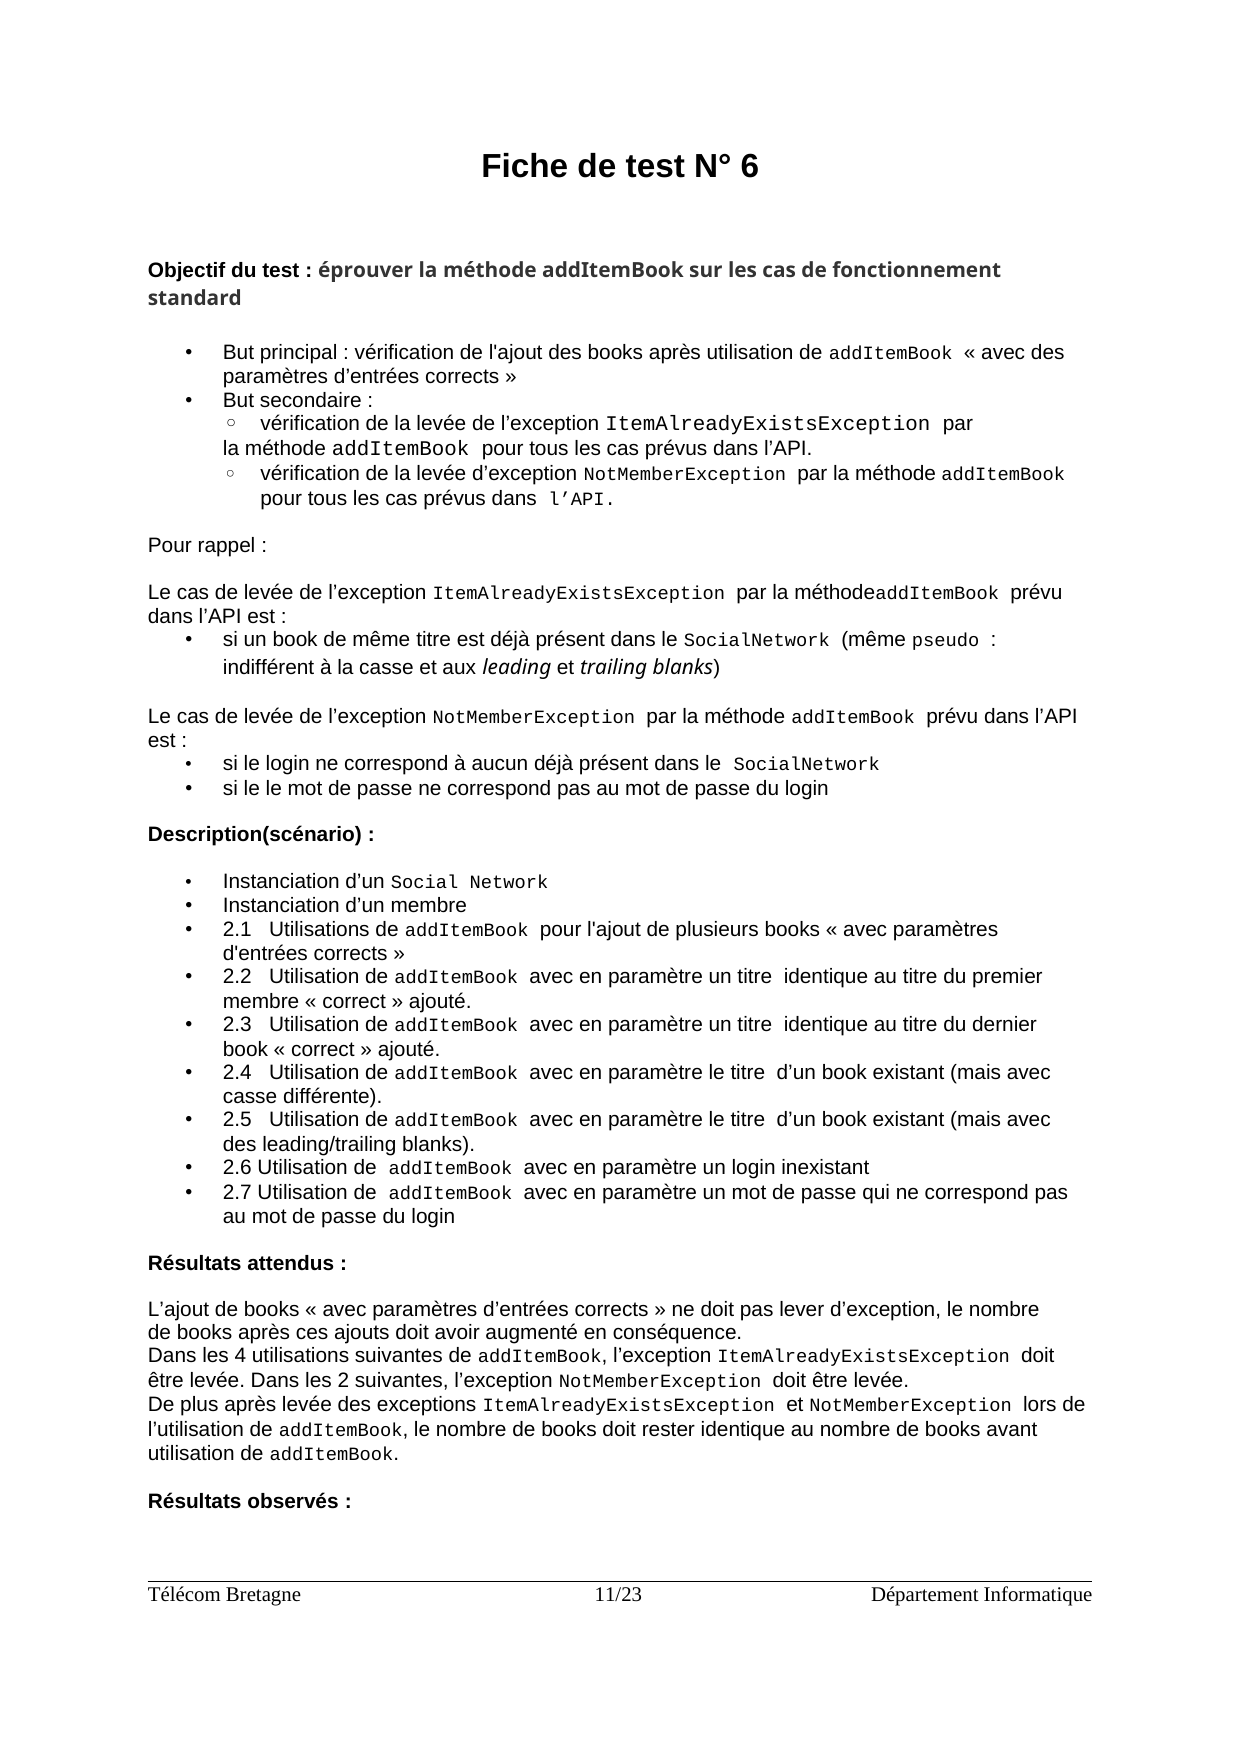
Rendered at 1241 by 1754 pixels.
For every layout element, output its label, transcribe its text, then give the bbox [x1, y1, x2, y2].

text Description(scénario) : [148, 823, 1092, 846]
text L’ajout de books « avec paramètres d’entrées corrects » ne doit pas lever d’exception, le nombre [148, 1298, 1092, 1321]
list des leading/trailing blanks). [185, 1132, 1092, 1156]
list 2.2 Utilisation de addItemBook avec en paramètre un titre identique au titre du premier [185, 965, 1092, 989]
list 2.7 Utilisation de addItemBook avec en paramètre un mot de passe qui ne correspond pas au mot de passe du login [185, 1180, 1092, 1228]
list 2.3 Utilisation de addItemBook avec en paramètre un titre identique au titre du dernier [185, 1013, 1092, 1037]
list si un book de même titre est déjà présent dans le SocialNetwork (même pseudo : [185, 628, 1092, 652]
list 2.6 Utilisation de addItemBook avec en paramètre un login inexistant [185, 1156, 1092, 1180]
text Résultats attendus : [148, 1251, 1092, 1274]
list si le le mot de passe ne correspond pas au mot de passe du login [185, 776, 1092, 800]
list But principal : vérification de l'ajout des books après utilisation de addItemBook « avec des [185, 340, 1092, 365]
text Le cas de levée de l’exception ItemAlreadyExistsException par la méthodeaddItemBook prévu dans l’API est : [148, 580, 1092, 628]
title Fiche de test N° 6 [148, 148, 1092, 185]
list vérification de la levée d’exception NotMemberException par la méthode addItemBook pour tous les cas prévus dans l’API. [223, 462, 1092, 511]
text Pour rappel : [148, 534, 1092, 557]
list vérification de la levée de l’exception ItemAlreadyExistsException par [223, 411, 1092, 437]
list Instanciation d’un membre [185, 894, 1092, 917]
list Instanciation d’un Social Network [185, 869, 1092, 894]
list book « correct » ajouté. [185, 1037, 1092, 1060]
list 2.4 Utilisation de addItemBook avec en paramètre le titre d’un book existant (mais avec [185, 1060, 1092, 1085]
text Résultats observés : [148, 1490, 1092, 1513]
list membre « correct » ajouté. [185, 989, 1092, 1013]
list d'entrées corrects » [185, 942, 1092, 965]
text de books après ces ajouts doit avoir augmenté en conséquence. [148, 1321, 1092, 1344]
list si le login ne correspond à aucun déjà présent dans le SocialNetwork [185, 752, 1092, 776]
list indifférent à la casse et aux leading et trailing blanks) [185, 652, 1092, 681]
text De plus après levée des exceptions ItemAlreadyExistsException et NotMemberException lors de l’utilisation de addItemBook, le nombre de books doit rester identique au nombre de books avant utilisation de addItemBook. [148, 1393, 1092, 1466]
list But secondaire : [185, 388, 1092, 411]
text Le cas de levée de l’exception NotMemberException par la méthode addItemBook prévu dans l’API est : [148, 704, 1092, 752]
text Dans les 4 utilisations suivantes de addItemBook, l’exception ItemAlreadyExistsException doit être levée. Dans les 2 suivantes, l’exception NotMemberException doit être levée. [148, 1344, 1092, 1393]
list paramètres d’entrées corrects » [185, 365, 1092, 388]
list 2.5 Utilisation de addItemBook avec en paramètre le titre d’un book existant (mais avec [185, 1108, 1092, 1132]
list 2.1 Utilisations de addItemBook pour l'ajout de plusieurs books « avec paramètres [185, 917, 1092, 942]
text Objectif du test : éprouver la méthode addItemBook sur les cas de fonctionnement standard [148, 255, 1092, 312]
list casse différente). [185, 1085, 1092, 1108]
list la méthode addItemBook pour tous les cas prévus dans l’API. [185, 437, 1092, 462]
